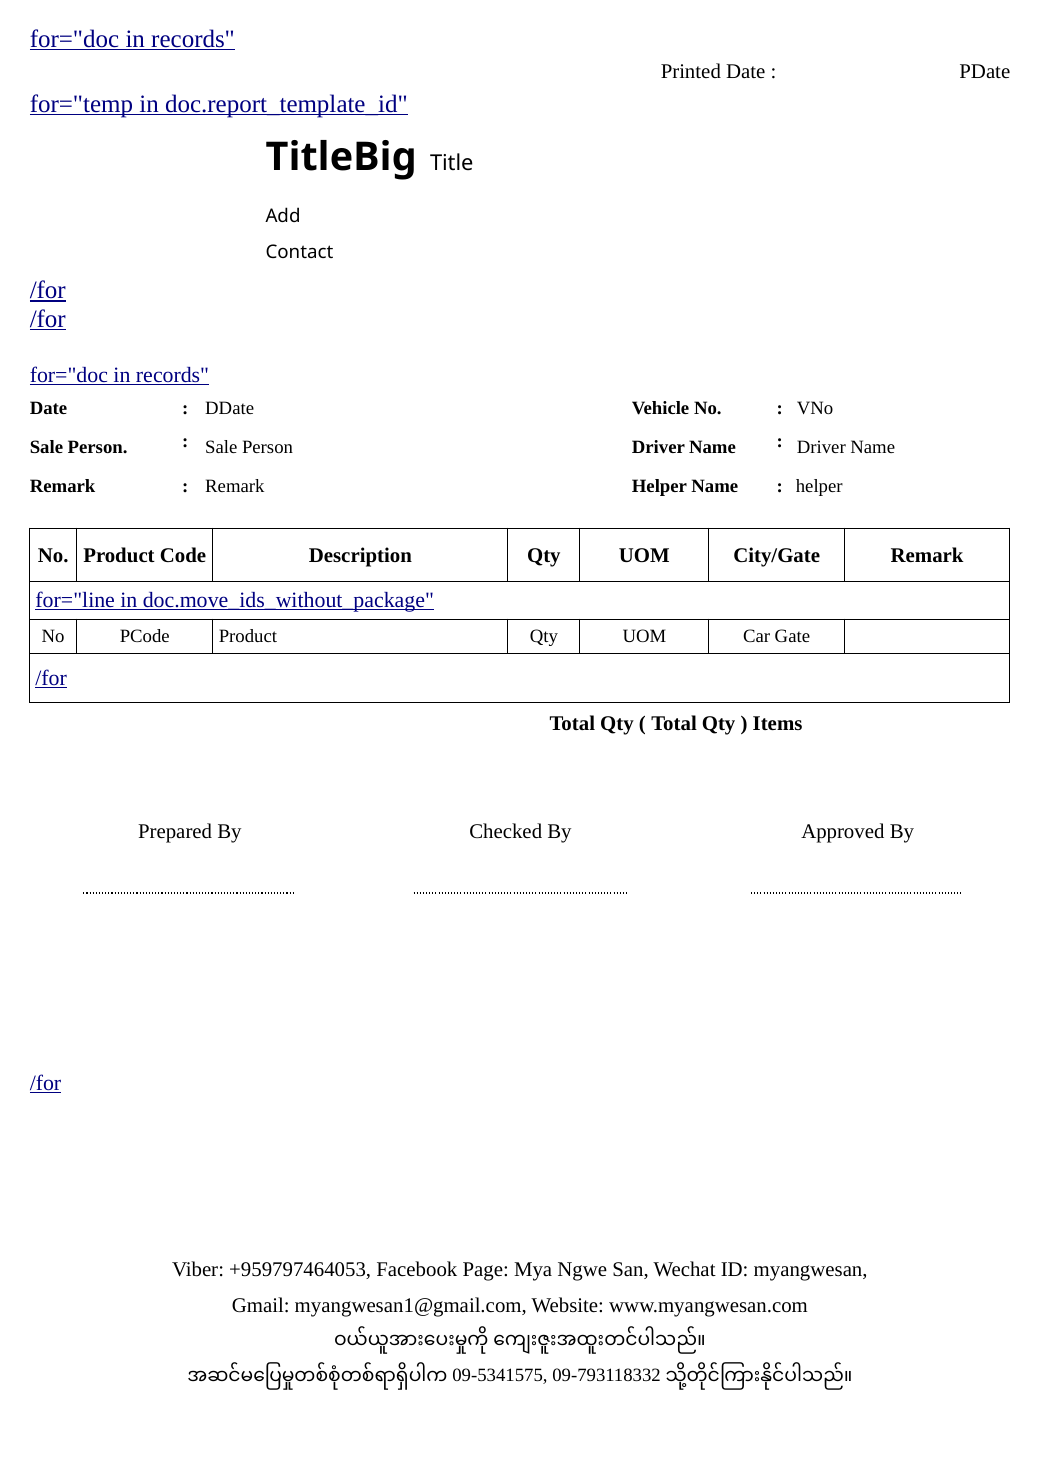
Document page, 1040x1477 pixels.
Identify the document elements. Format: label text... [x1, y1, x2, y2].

table_header Approved By [751, 819, 963, 855]
table_cell helper [791, 469, 1010, 502]
text /for [29, 1070, 1010, 1095]
table_header [296, 819, 413, 855]
table_cell [751, 855, 963, 892]
table_cell Qty [508, 620, 579, 652]
table_cell : [768, 469, 791, 502]
text for="doc in records" [29, 362, 1010, 387]
table_cell [213, 703, 508, 743]
table_header UOM [580, 529, 708, 581]
table_cell Sale Person. [30, 424, 169, 469]
table_cell : [170, 424, 200, 469]
table_cell [83, 855, 296, 892]
table_cell [845, 620, 1009, 652]
table_header Vehicle No. [632, 391, 768, 424]
table_header : [170, 391, 200, 424]
table_cell Helper Name [632, 469, 768, 502]
table_cell [573, 469, 632, 502]
table_header Remark [845, 529, 1009, 581]
table_header Description [213, 529, 507, 581]
table_cell [414, 855, 627, 892]
table_cell for="line in doc.move_ids_without_package" [30, 582, 1009, 618]
table_header Prepared By [83, 819, 296, 855]
table_header City/Gate [709, 529, 844, 581]
table_cell [573, 424, 632, 469]
table_cell [76, 703, 213, 743]
table_header Qty [508, 529, 579, 581]
table_header : [768, 391, 791, 424]
table_header No. [30, 529, 76, 581]
table_cell [296, 855, 413, 892]
table_header DDate [200, 391, 573, 424]
table_header VNo [791, 391, 1010, 424]
table_cell Remark [30, 469, 169, 502]
table_header [627, 819, 751, 855]
table_cell : [768, 424, 791, 469]
table_cell [844, 703, 1010, 743]
table_cell /for [30, 654, 1009, 702]
table_cell Sale Person [200, 424, 573, 469]
table_cell Driver Name [791, 424, 1010, 469]
table_cell [627, 855, 751, 892]
table_header Date [30, 391, 169, 424]
table_header [573, 391, 632, 424]
table_cell : [170, 469, 200, 502]
table_cell No [30, 620, 76, 652]
table_cell Driver Name [632, 424, 768, 469]
table_cell Product [213, 620, 507, 652]
table_cell Car Gate [709, 620, 844, 652]
table_cell UOM [580, 620, 708, 652]
table_cell Remark [200, 469, 573, 502]
table_cell Total Qty ( Total Qty ) Items [508, 703, 844, 743]
table_header Checked By [414, 819, 627, 855]
table_cell PCode [77, 620, 212, 652]
table_cell [30, 703, 76, 743]
table_header Product Code [77, 529, 212, 581]
